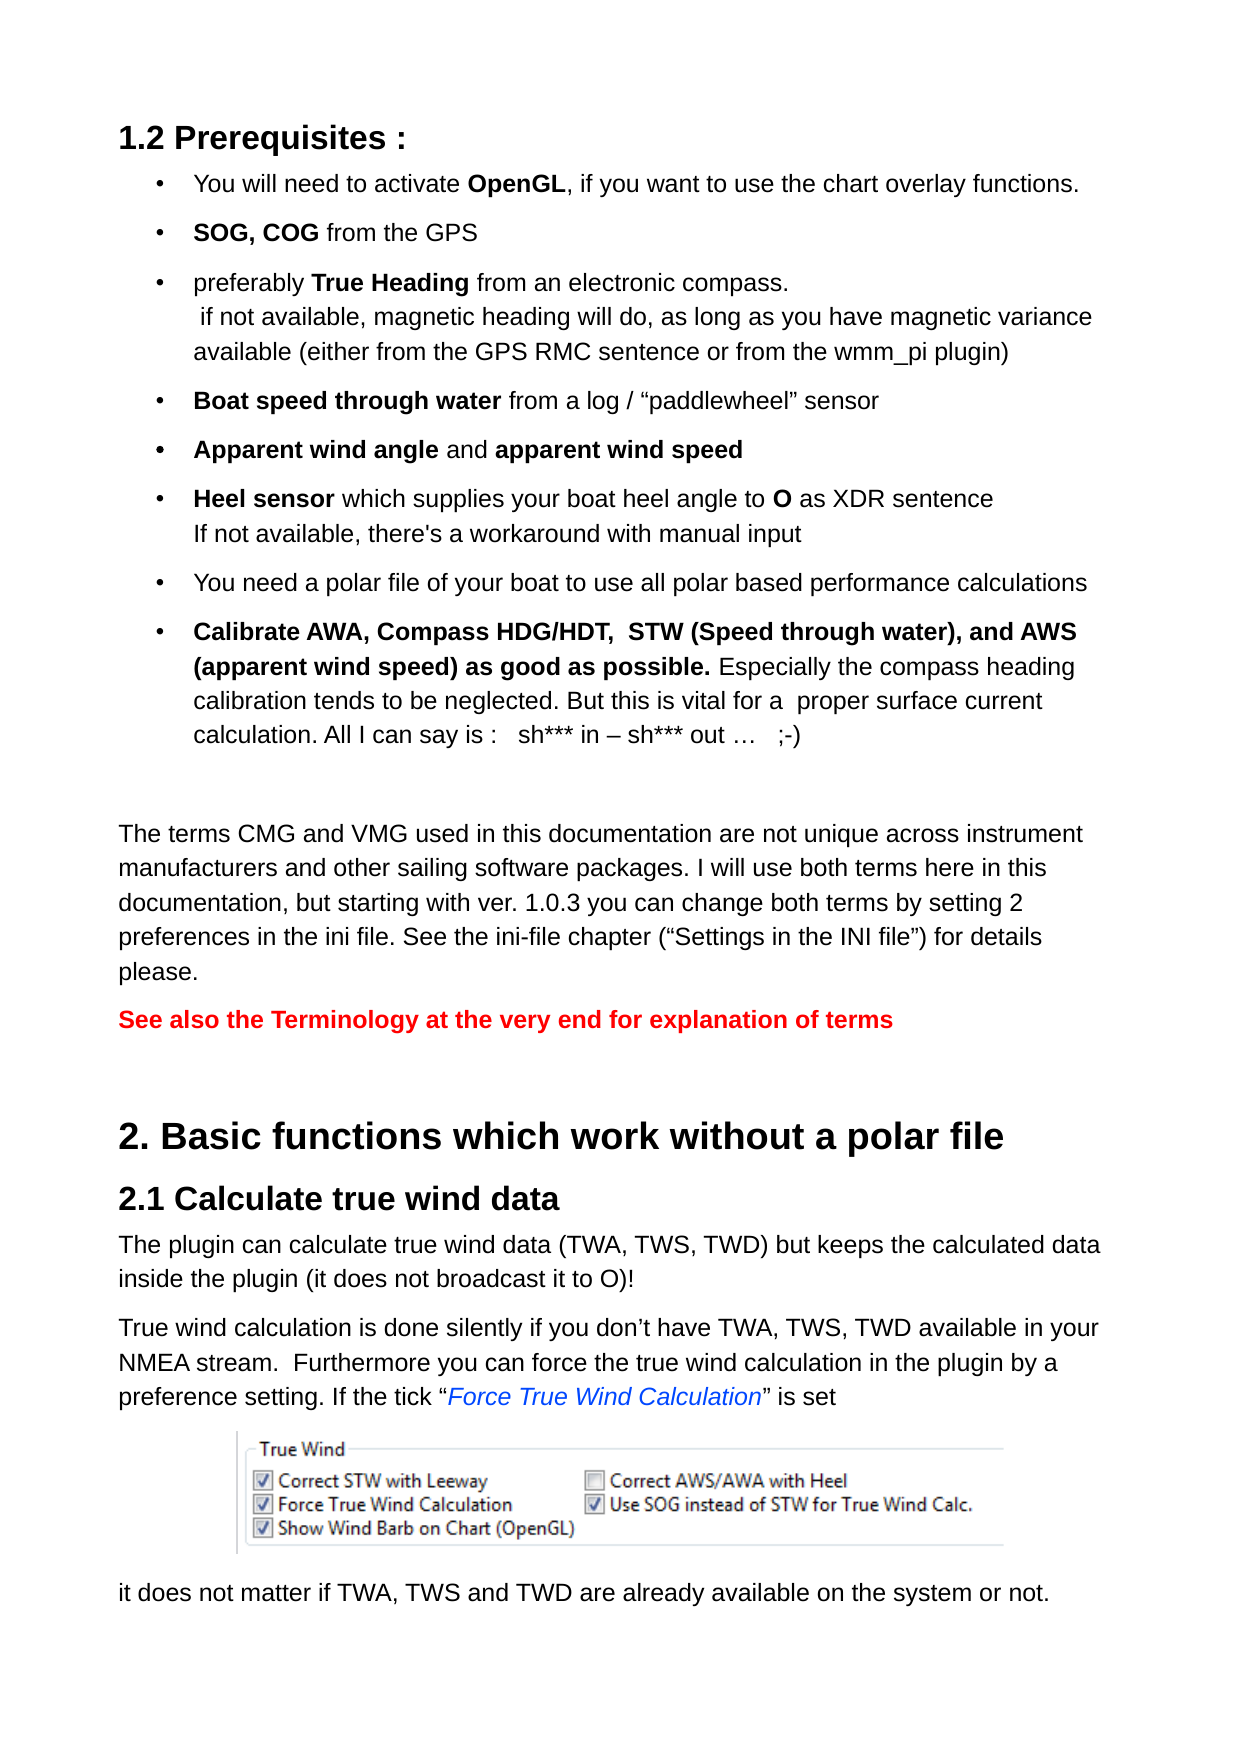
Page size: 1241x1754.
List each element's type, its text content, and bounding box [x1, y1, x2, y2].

list Boat speed through water from a log / “paddlewheel” sensor [156, 386, 1122, 414]
text The plugin can calculate true wind data (TWA, TWS, TWD) but keeps the calculated data inside the plugin (it does not broadcast it to O)! [118, 1230, 1122, 1293]
text The terms CMG and VMG used in this documentation are not unique across instrument manufacturers and other sailing software packages. I will use both terms here in this documentation, but starting with ver. 1.0.3 you can change both terms by setting 2 preferences in the ini file. See the ini-file chapter (“Settings in the INI file”) for details please. [118, 818, 1122, 985]
list You will need to activate OpenGL, if you want to use the chart overlay functions. [156, 169, 1122, 198]
subtitle 2.1 Calculate true wind data [118, 1178, 1122, 1217]
list Heel sensor which supplies your boat heel angle to O as XDR sentence If not available, there's a workaround with manual input [156, 484, 1122, 547]
subtitle 1.2 Prerequisites : [118, 118, 1122, 157]
list Calibrate AWA, Compass HDG/HDT, STW (Speed through water), and AWS (apparent wind speed) as good as possible. Especially the compass heading calibration tends to be neglected. But this is vital for a proper surface current calculation. All I can say is : sh*** in – sh*** out … ;-) [156, 617, 1122, 749]
list SOG, COG from the GPS [156, 218, 1122, 247]
subtitle 2. Basic functions which work without a polar file [118, 1114, 1122, 1158]
text See also the Terminology at the very end for explanation of terms [118, 1006, 1122, 1034]
list You need a polar file of your boat to use all polar based performance calculations [156, 568, 1122, 597]
text True wind calculation is done silently if you don’t have TWA, TWS, TWD available in your NMEA stream. Furthermore you can force the true wind calculation in the plugin by a preference setting. If the tick “Force True Wind Calculation” is set [118, 1313, 1122, 1411]
picture [236, 1431, 1004, 1554]
list preferably True Heading from an electronic compass. if not available, magnetic heading will do, as long as you have magnetic variance available (either from the GPS RMC sentence or from the wmm_pi plugin) [156, 268, 1122, 365]
list Apparent wind angle and apparent wind speed [156, 435, 1122, 464]
text it does not matter if TWA, TWS and TWD are already available on the system or not. [118, 1578, 1122, 1607]
